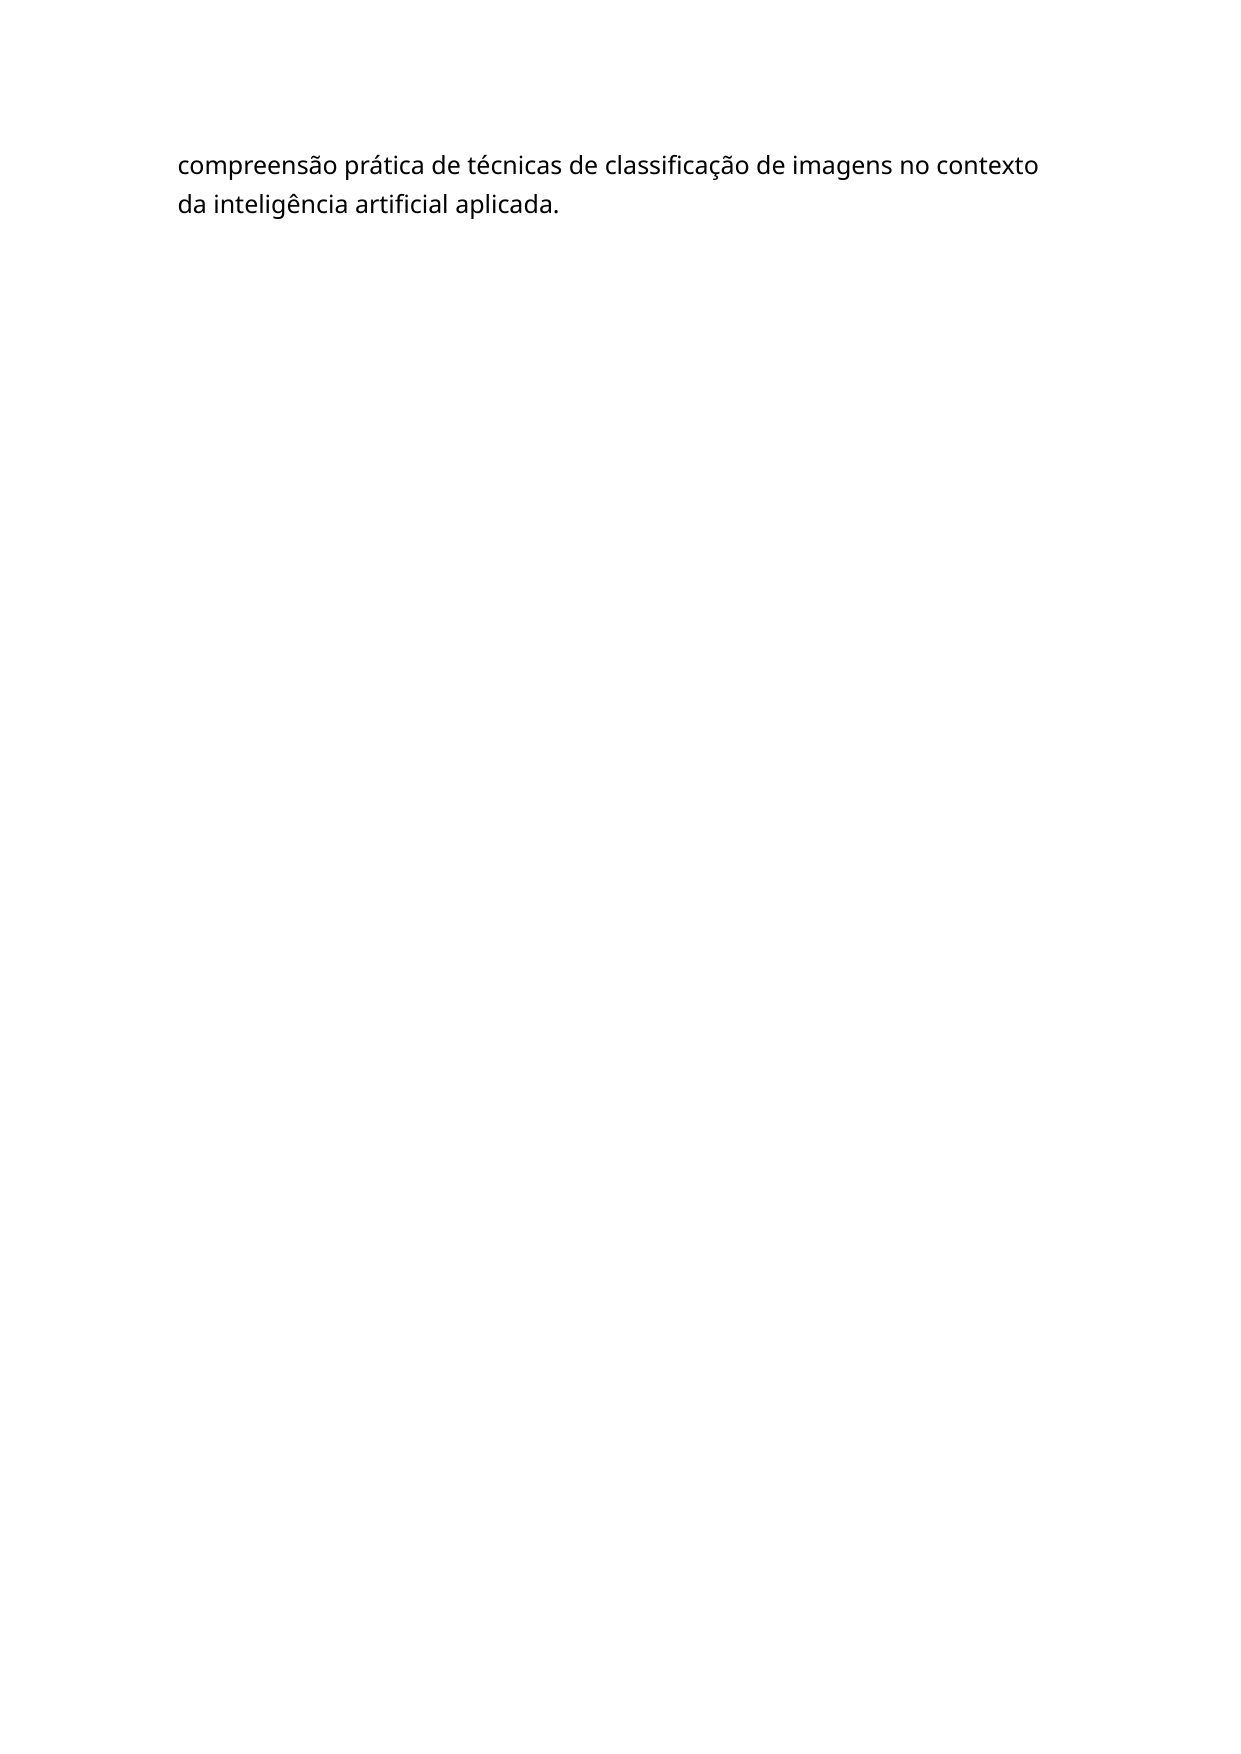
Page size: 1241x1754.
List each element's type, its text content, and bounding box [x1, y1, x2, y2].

text compreensão prática de técnicas de classificação de imagens no contexto da inteligência artificial aplicada. [177, 148, 1063, 221]
